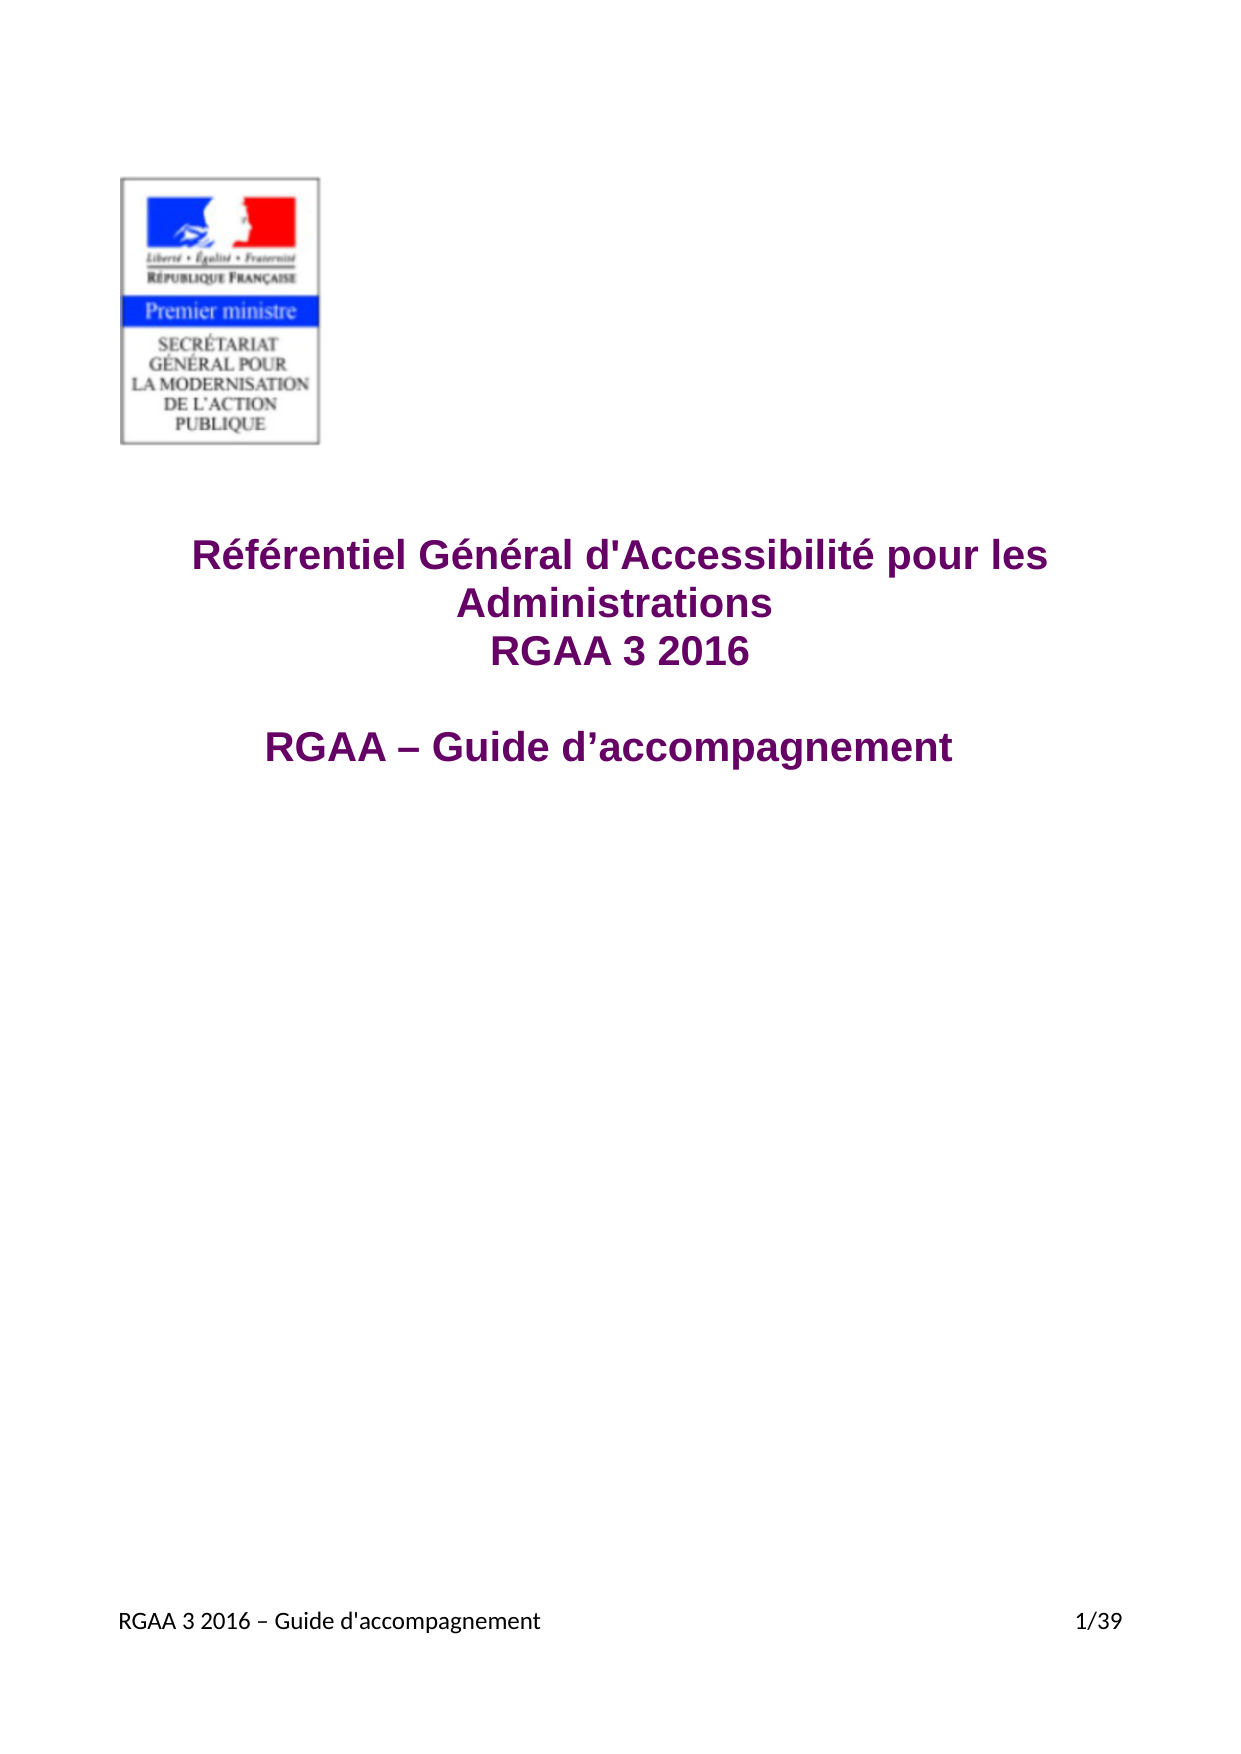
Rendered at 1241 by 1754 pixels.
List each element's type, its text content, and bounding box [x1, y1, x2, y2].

picture [118, 176, 325, 450]
title Référentiel Général d'Accessibilité pour les Administrations RGAA 3 2016 RGAA – Guide d’accompagnement [118, 530, 1122, 770]
